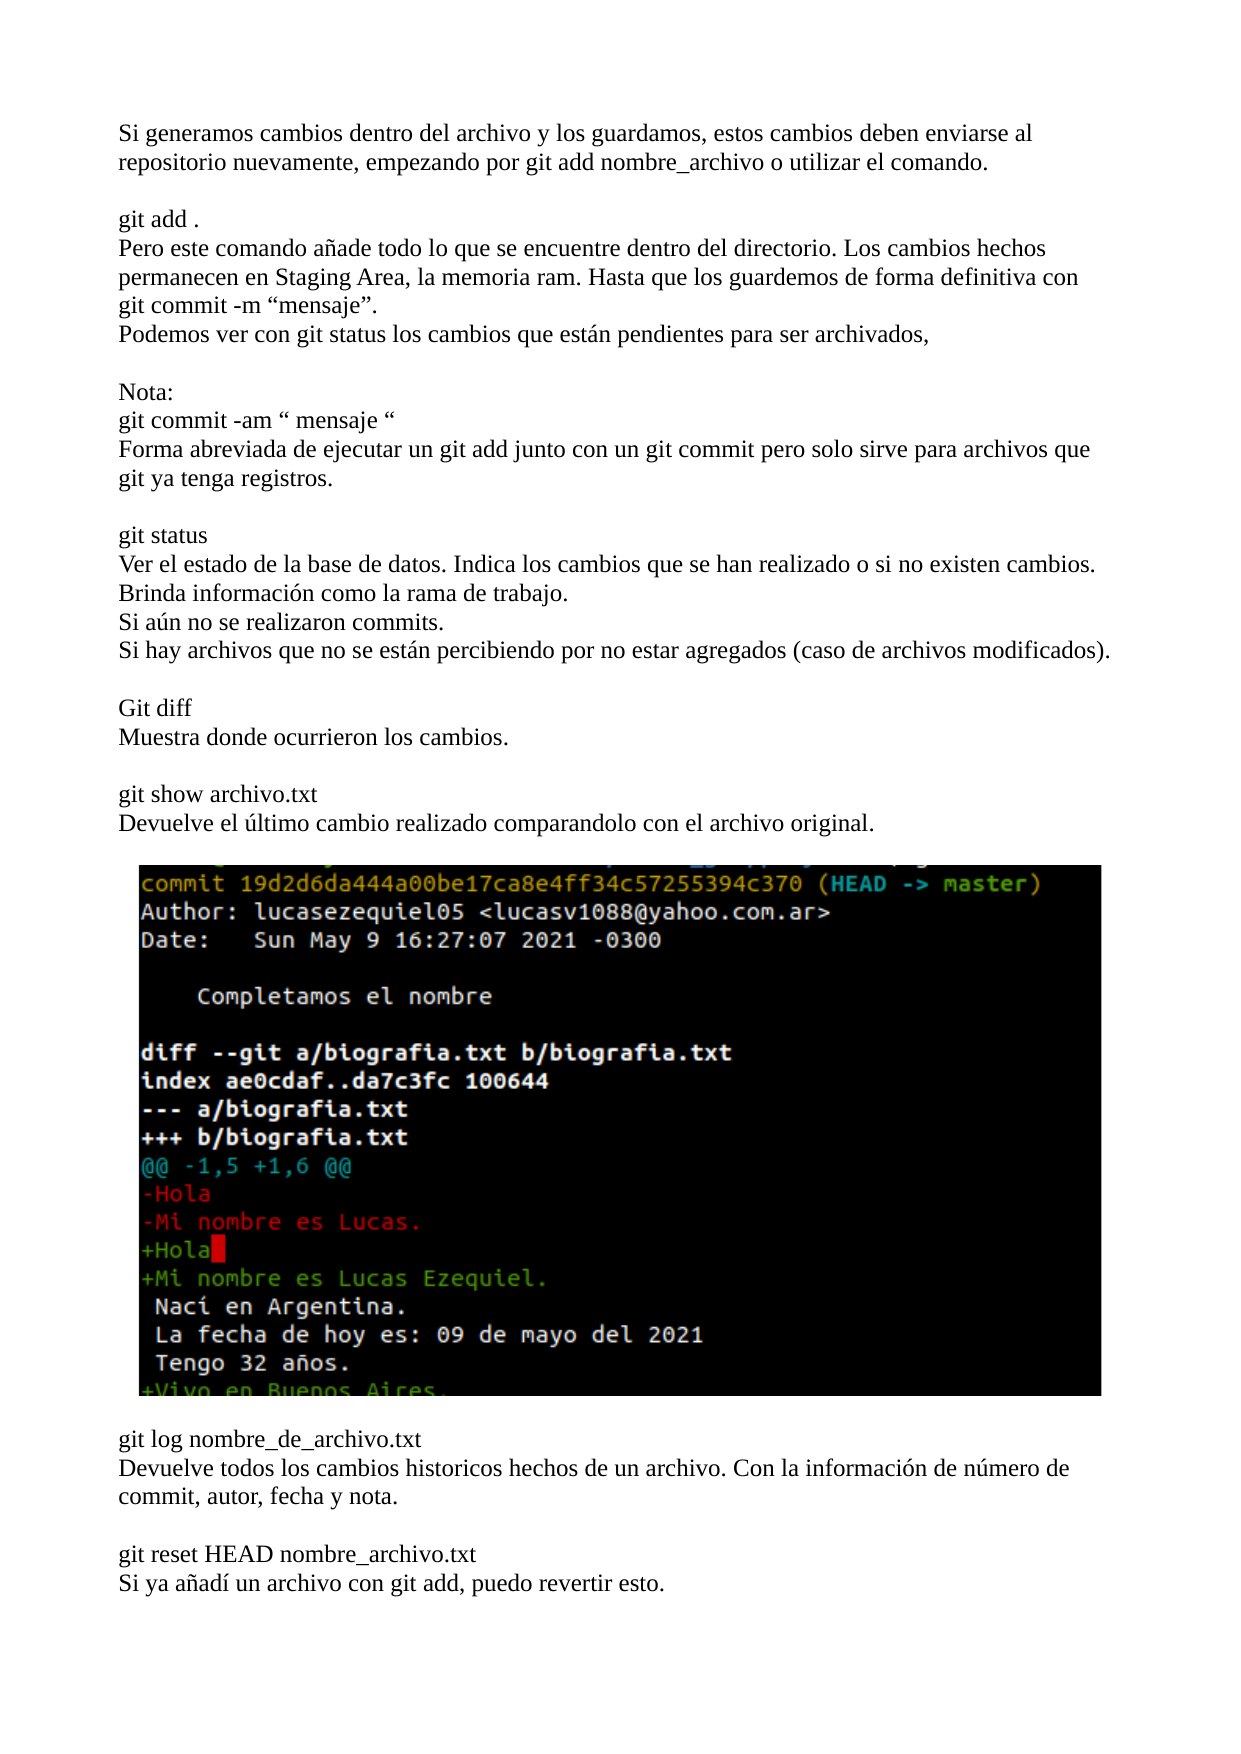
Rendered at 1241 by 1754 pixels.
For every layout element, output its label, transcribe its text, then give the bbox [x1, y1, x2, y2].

text Si generamos cambios dentro del archivo y los guardamos, estos cambios deben enviarse al repositorio nuevamente, empezando por git add nombre_archivo o utilizar el comando. [118, 118, 1122, 176]
text Podemos ver con git status los cambios que están pendientes para ser archivados, [118, 319, 1122, 348]
text git add . [118, 204, 1122, 233]
text Git diff [118, 693, 1122, 722]
text Nota: [118, 377, 1122, 406]
text git commit -am “ mensaje “ [118, 406, 1122, 434]
text Ver el estado de la base de datos. Indica los cambios que se han realizado o si no existen cambios. [118, 549, 1122, 578]
text git reset HEAD nombre_archivo.txt [118, 1539, 1122, 1568]
text Devuelve todos los cambios historicos hechos de un archivo. Con la información de número de commit, autor, fecha y nota. [118, 1453, 1122, 1510]
text Brinda información como la rama de trabajo. [118, 578, 1122, 607]
text Pero este comando añade todo lo que se encuentre dentro del directorio. Los cambios hechos permanecen en Staging Area, la memoria ram. Hasta que los guardemos de forma definitiva con [118, 233, 1122, 291]
text Forma abreviada de ejecutar un git add junto con un git commit pero solo sirve para archivos que git ya tenga registros. [118, 434, 1122, 492]
text Devuelve el último cambio realizado comparandolo con el archivo original. [118, 808, 1122, 837]
text Muestra donde ocurrieron los cambios. [118, 722, 1122, 751]
picture [138, 865, 1102, 1396]
text Si aún no se realizaron commits. [118, 607, 1122, 636]
text git commit -m “mensaje”. [118, 291, 1122, 319]
text git status [118, 521, 1122, 549]
text git log nombre_de_archivo.txt [118, 1424, 1122, 1453]
text git show archivo.txt [118, 779, 1122, 808]
text Si hay archivos que no se están percibiendo por no estar agregados (caso de archivos modificados). [118, 636, 1122, 664]
text Si ya añadí un archivo con git add, puedo revertir esto. [118, 1568, 1122, 1596]
